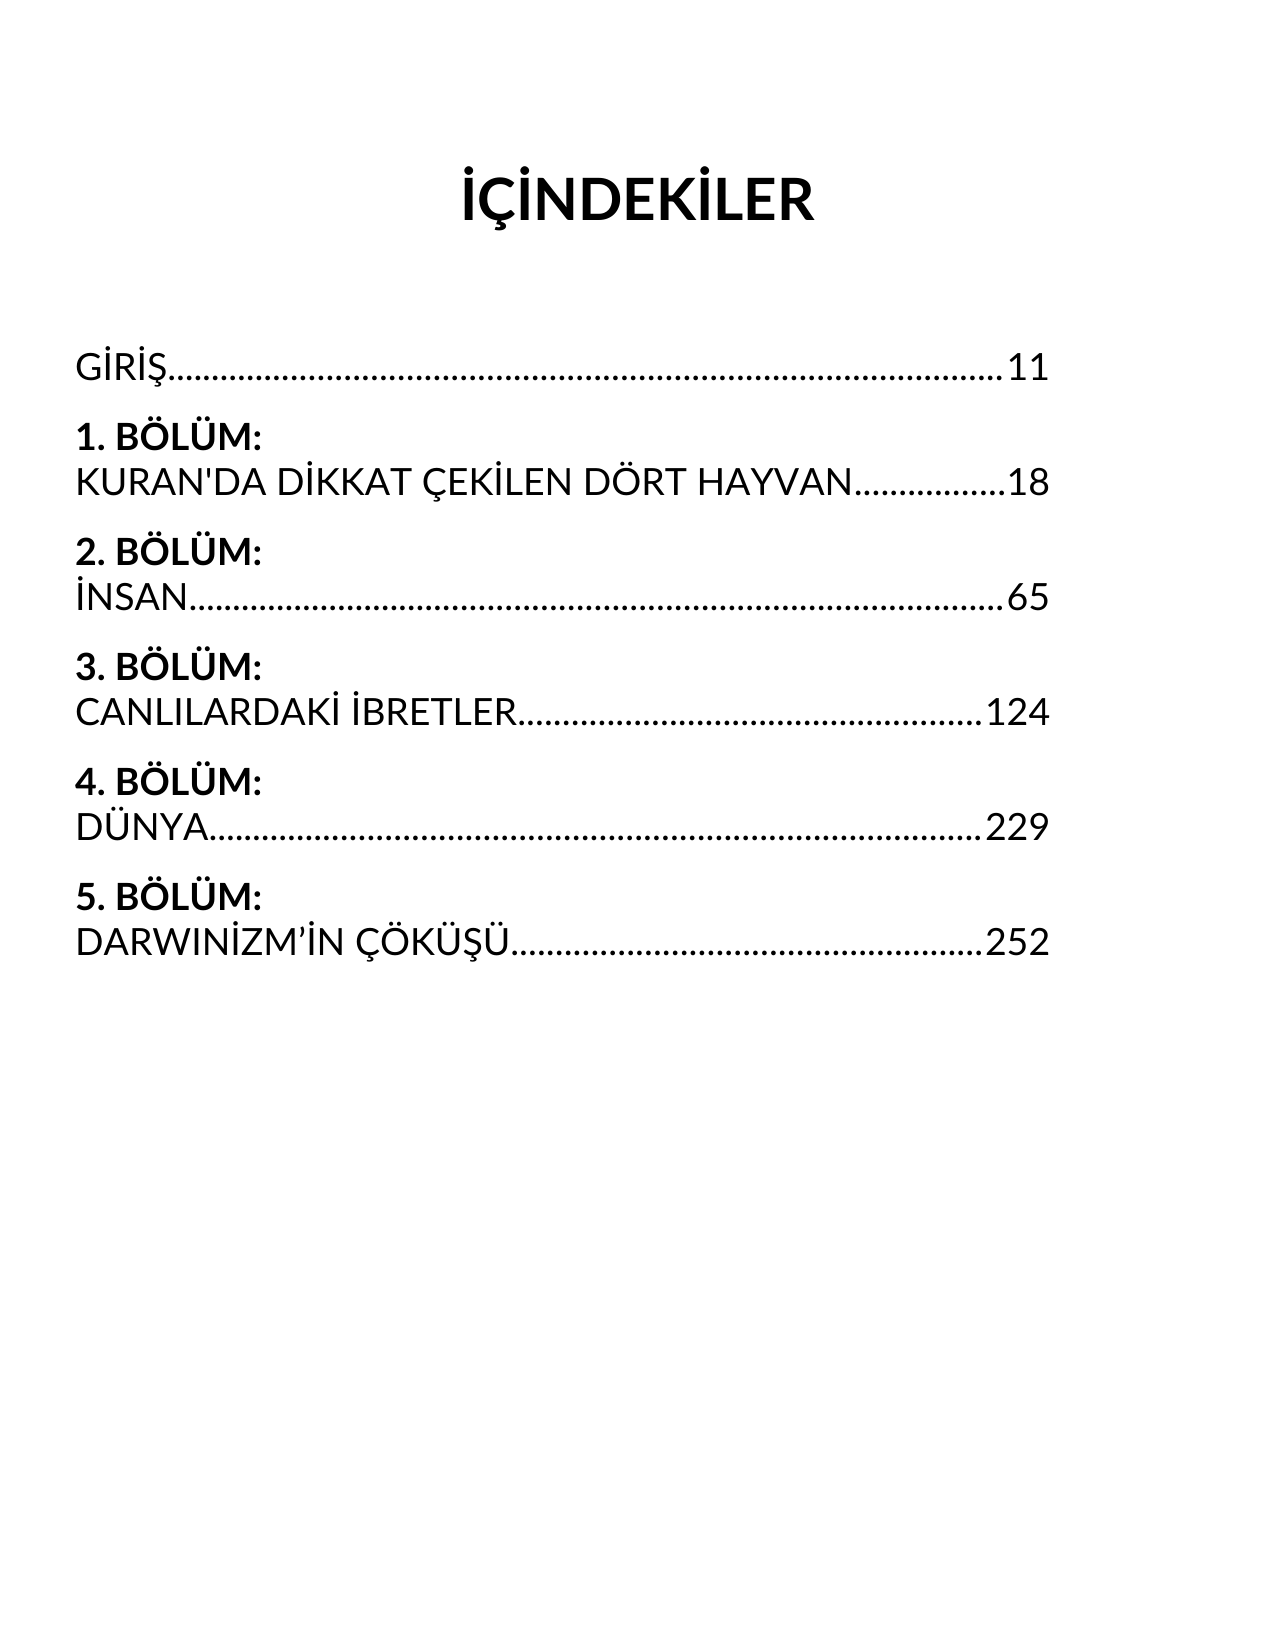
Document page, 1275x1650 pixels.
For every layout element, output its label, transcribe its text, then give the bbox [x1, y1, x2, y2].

subtitle İÇİNDEKİLER [75, 162, 1200, 232]
subtitle 5. BÖLÜM: DARWINİZM’İN ÇÖKÜŞÜ 252 [75, 873, 1200, 963]
subtitle 1. BÖLÜM: KURAN'DA DİKKAT ÇEKİLEN DÖRT HAYVAN 18 [75, 413, 1200, 503]
subtitle 2. BÖLÜM: İNSAN 65 [75, 528, 1200, 618]
subtitle 3. BÖLÜM: CANLILARDAKİ İBRETLER 124 [75, 643, 1200, 733]
subtitle GİRİŞ 11 [75, 343, 1200, 388]
subtitle 4. BÖLÜM: DÜNYA 229 [75, 758, 1200, 848]
